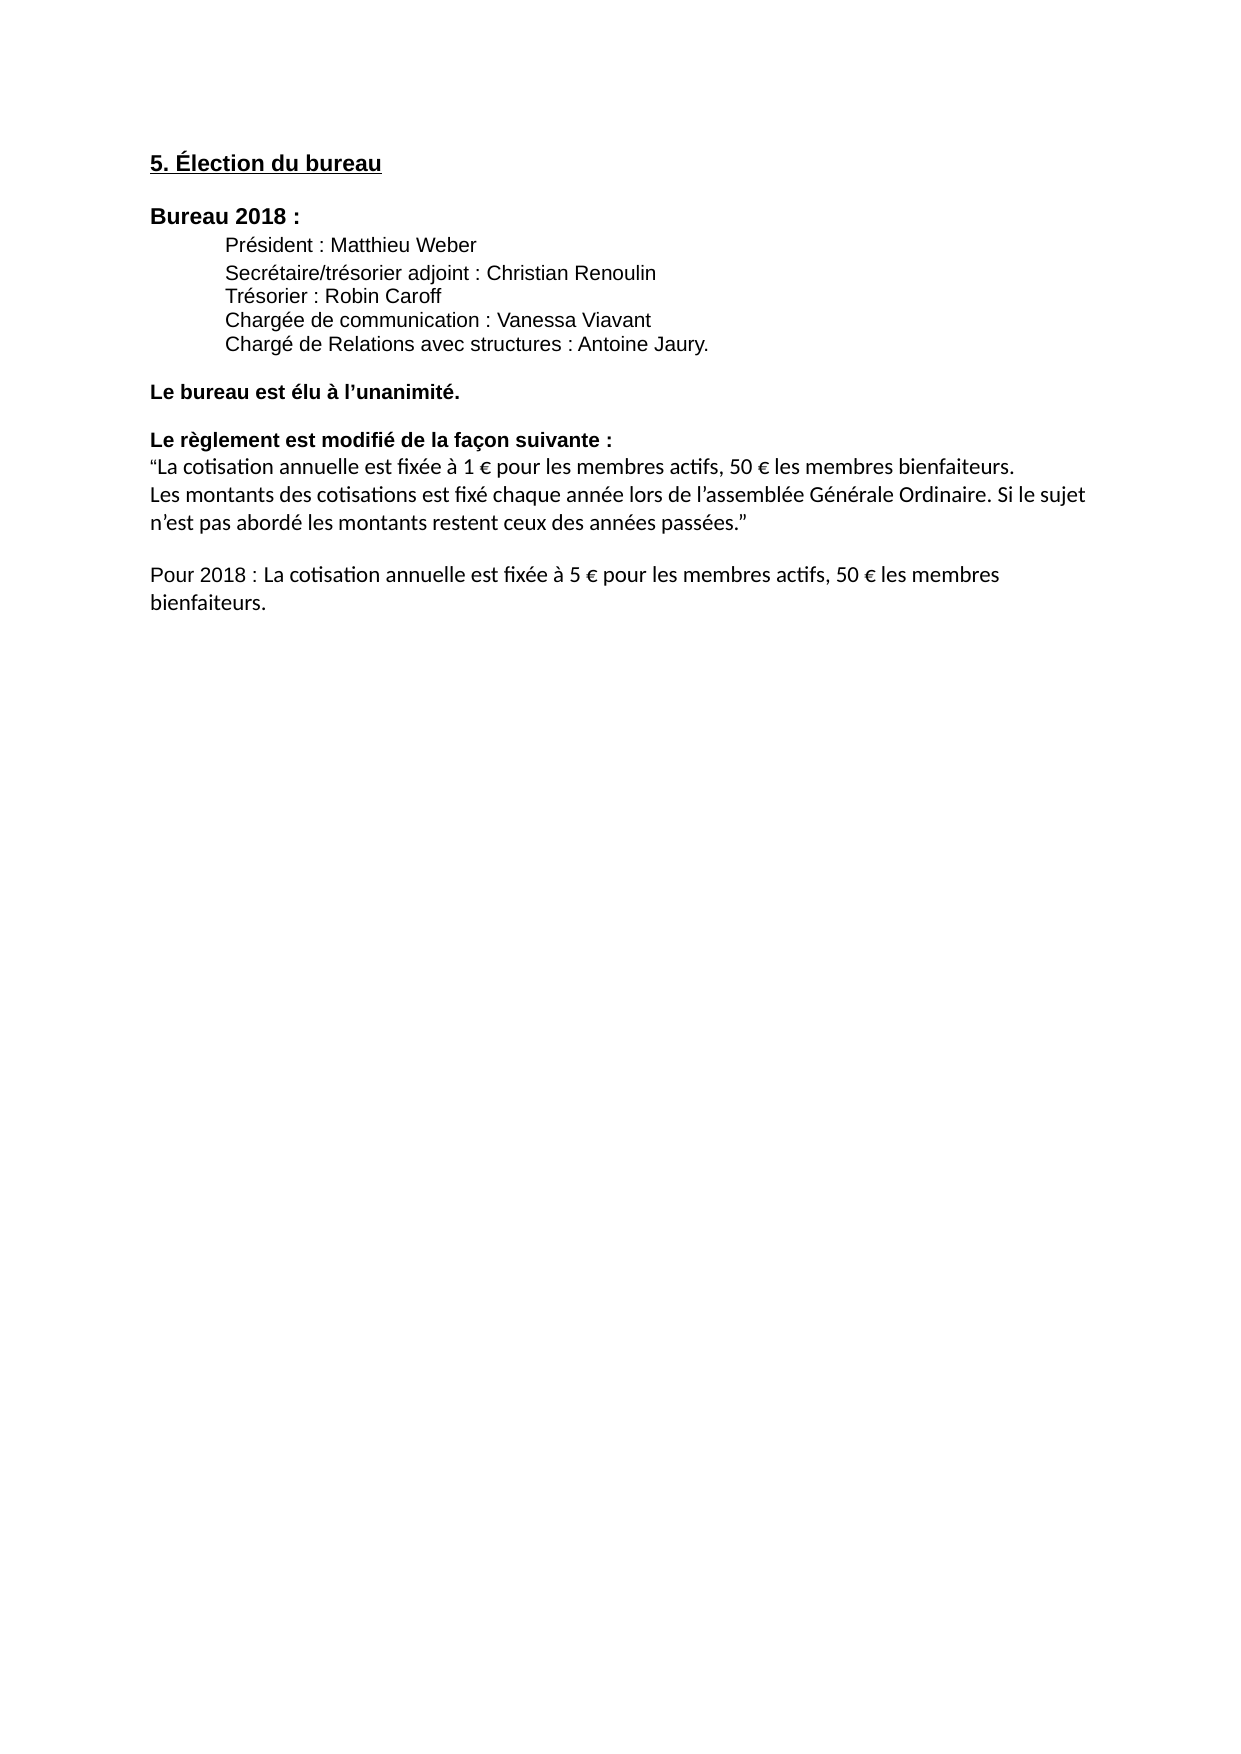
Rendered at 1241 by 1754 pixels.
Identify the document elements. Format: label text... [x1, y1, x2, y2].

text Le règlement est modifié de la façon suivante : [150, 428, 1090, 452]
text Le bureau est élu à l’unanimité. [150, 380, 1090, 404]
text Trésorier : Robin Caroff [225, 284, 1090, 308]
text Secrétaire/trésorier adjoint : Christian Renoulin [225, 260, 1090, 284]
text Les montants des cotisations est fixé chaque année lors de l’assemblée Générale Ordinaire. Si le sujet n’est pas abordé les montants restent ceux des années passées.” [150, 480, 1090, 536]
text Pour 2018 : La cotisation annuelle est fixée à 5 € pour les membres actifs, 50 € les membres bienfaiteurs. [150, 560, 1090, 616]
text Bureau 2018 : [150, 203, 1090, 229]
text 5. Élection du bureau [150, 150, 1090, 176]
text “La cotisation annuelle est fixée à 1 € pour les membres actifs, 50 € les membres bienfaiteurs. [150, 452, 1090, 480]
text Chargée de communication : Vanessa Viavant [225, 308, 1090, 332]
text Président : Matthieu Weber [225, 233, 1090, 257]
text Chargé de Relations avec structures : Antoine Jaury. [225, 332, 1090, 356]
